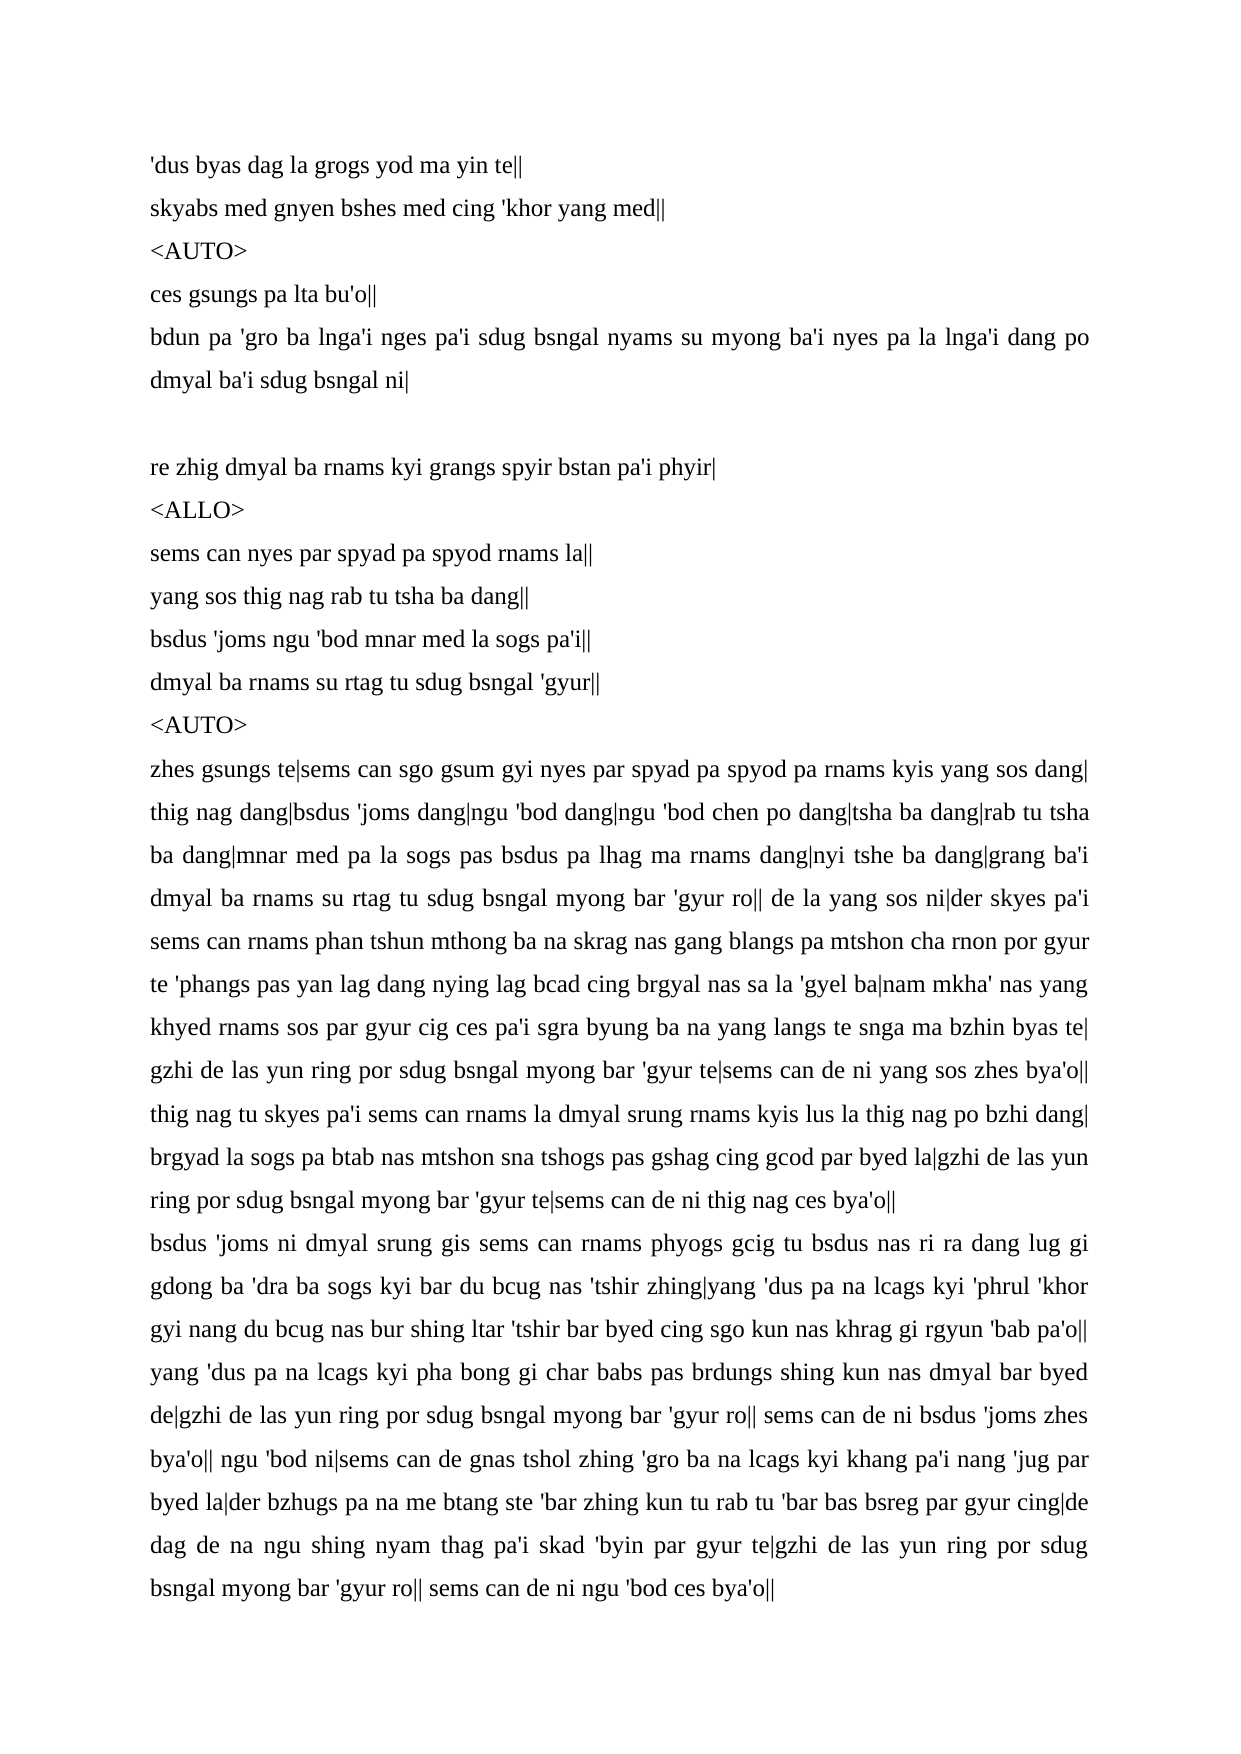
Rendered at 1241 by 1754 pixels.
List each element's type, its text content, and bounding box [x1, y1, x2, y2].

text yang sos thig nag rab tu tsha ba dang|| [150, 581, 1090, 610]
text bsdus 'joms ngu 'bod mnar med la sogs pa'i|| [150, 624, 1090, 653]
text bsdus 'joms ni dmyal srung gis sems can rnams phyogs gcig tu bsdus nas ri ra dang lug gi gdong ba 'dra ba sogs kyi bar du bcug nas 'tshir zhing|yang 'dus pa na lcags kyi 'phrul 'khor gyi nang du bcug nas bur shing ltar 'tshir bar byed cing sgo kun nas khrag gi rgyun 'bab pa'o|| yang 'dus pa na lcags kyi pha bong gi char babs pas brdungs shing kun nas dmyal bar byed de|gzhi de las yun ring por sdug bsngal myong bar 'gyur ro|| sems can de ni bsdus 'joms zhes bya'o|| ngu 'bod ni|sems can de gnas tshol zhing 'gro ba na lcags kyi khang pa'i nang 'jug par byed la|der bzhugs pa na me btang ste 'bar zhing kun tu rab tu 'bar bas bsreg par gyur cing|de dag de na ngu shing nyam thag pa'i skad 'byin par gyur te|gzhi de las yun ring por sdug bsngal myong bar 'gyur ro|| sems can de ni ngu 'bod ces bya'o|| [150, 1228, 1090, 1602]
text bdun pa 'gro ba lnga'i nges pa'i sdug bsngal nyams su myong ba'i nyes pa la lnga'i dang po dmyal ba'i sdug bsngal ni| [150, 322, 1090, 394]
text sems can nyes par spyad pa spyod rnams la|| [150, 538, 1090, 567]
text ces gsungs pa lta bu'o|| [150, 279, 1090, 308]
text <AUTO> [150, 711, 1090, 739]
text re zhig dmyal ba rnams kyi grangs spyir bstan pa'i phyir| [150, 452, 1090, 481]
text <AUTO> [150, 236, 1090, 265]
text zhes gsungs te|sems can sgo gsum gyi nyes par spyad pa spyod pa rnams kyis yang sos dang|thig nag dang|bsdus 'joms dang|ngu 'bod dang|ngu 'bod chen po dang|tsha ba dang|rab tu tsha ba dang|mnar med pa la sogs pas bsdus pa lhag ma rnams dang|nyi tshe ba dang|grang ba'i dmyal ba rnams su rtag tu sdug bsngal myong bar 'gyur ro|| de la yang sos ni|der skyes pa'i sems can rnams phan tshun mthong ba na skrag nas gang blangs pa mtshon cha rnon por gyur te 'phangs pas yan lag dang nying lag bcad cing brgyal nas sa la 'gyel ba|nam mkha' nas yang khyed rnams sos par gyur cig ces pa'i sgra byung ba na yang langs te snga ma bzhin byas te|gzhi de las yun ring por sdug bsngal myong bar 'gyur te|sems can de ni yang sos zhes bya'o|| thig nag tu skyes pa'i sems can rnams la dmyal srung rnams kyis lus la thig nag po bzhi dang|brgyad la sogs pa btab nas mtshon sna tshogs pas gshag cing gcod par byed la|gzhi de las yun ring por sdug bsngal myong bar 'gyur te|sems can de ni thig nag ces bya'o|| [150, 754, 1090, 1214]
text 'dus byas dag la grogs yod ma yin te|| [150, 150, 1090, 179]
text <ALLO> [150, 495, 1090, 524]
text skyabs med gnyen bshes med cing 'khor yang med|| [150, 193, 1090, 222]
text dmyal ba rnams su rtag tu sdug bsngal 'gyur|| [150, 667, 1090, 696]
